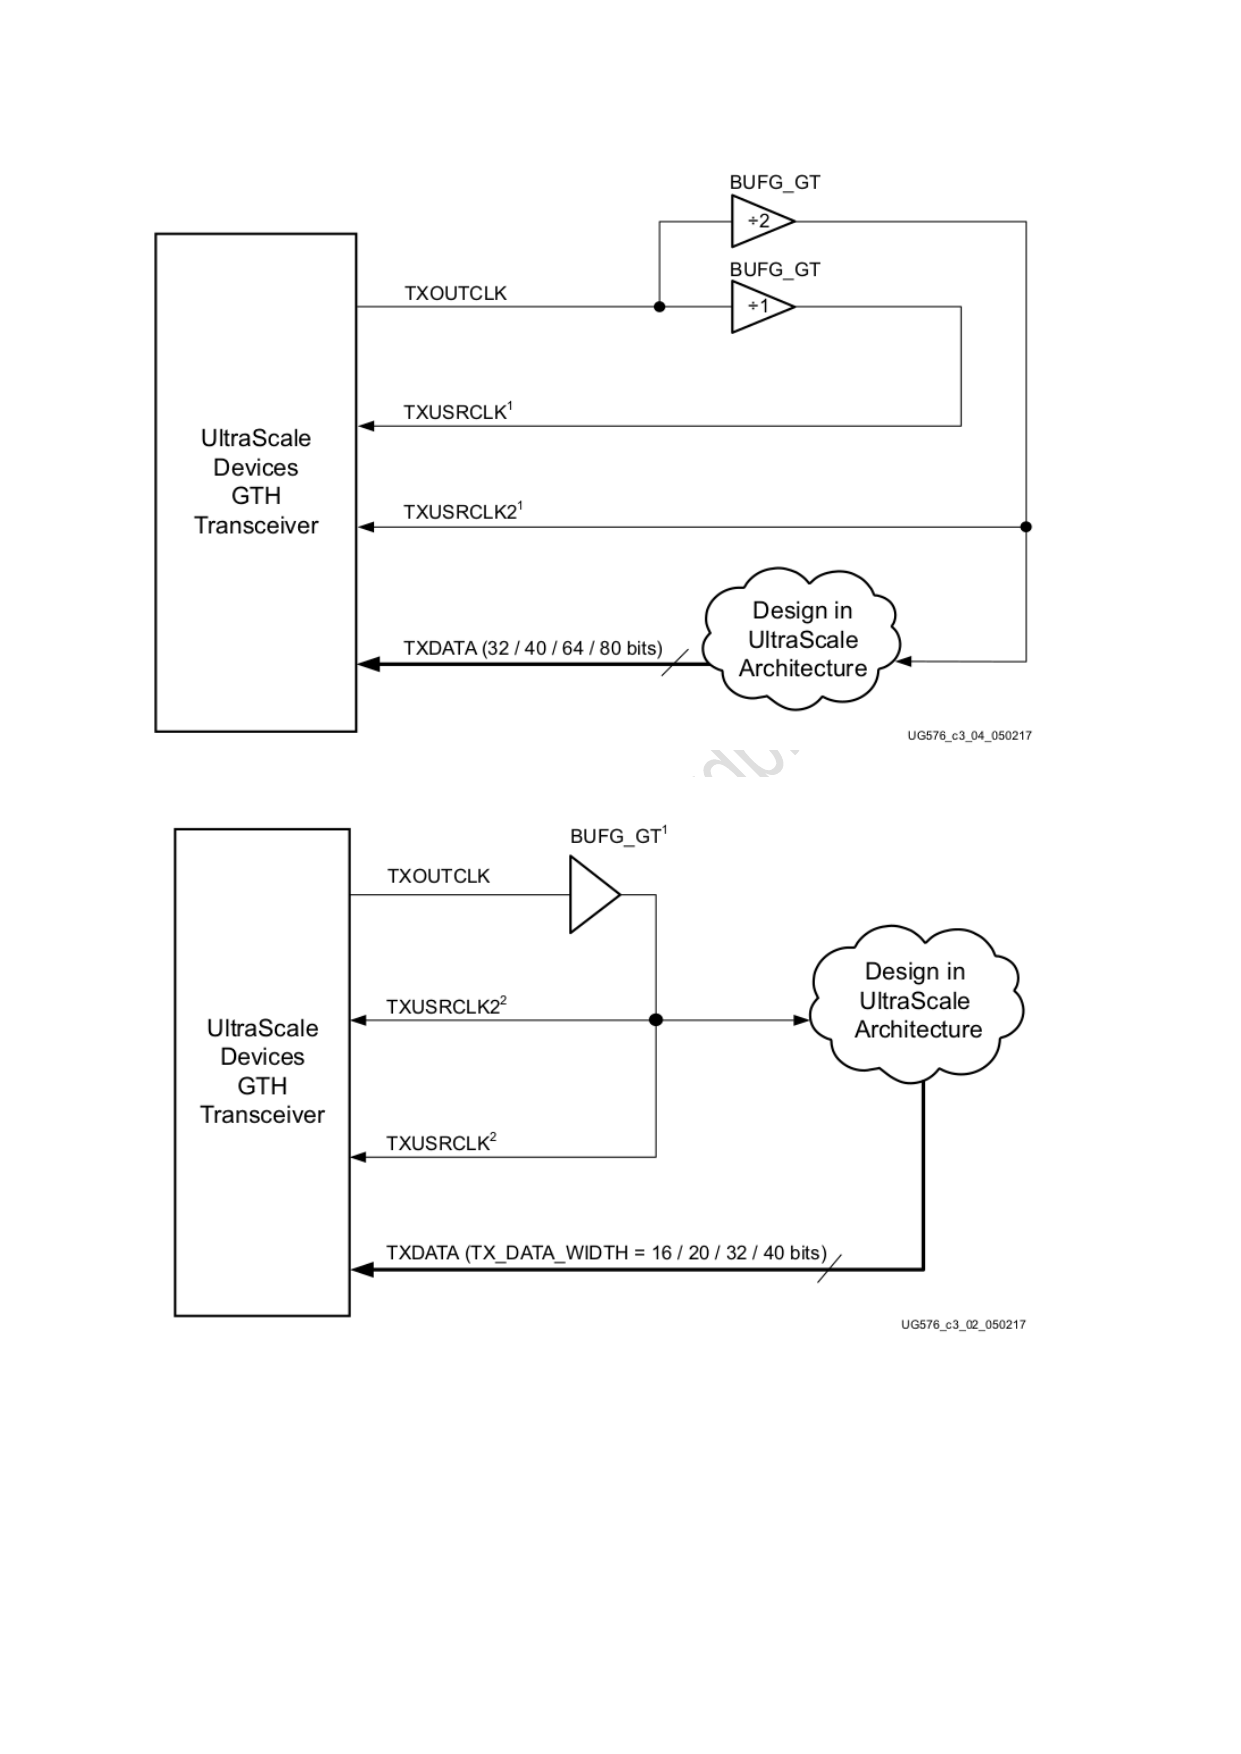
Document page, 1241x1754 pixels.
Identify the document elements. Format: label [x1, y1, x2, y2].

picture [118, 777, 1123, 1355]
picture [118, 147, 1123, 750]
